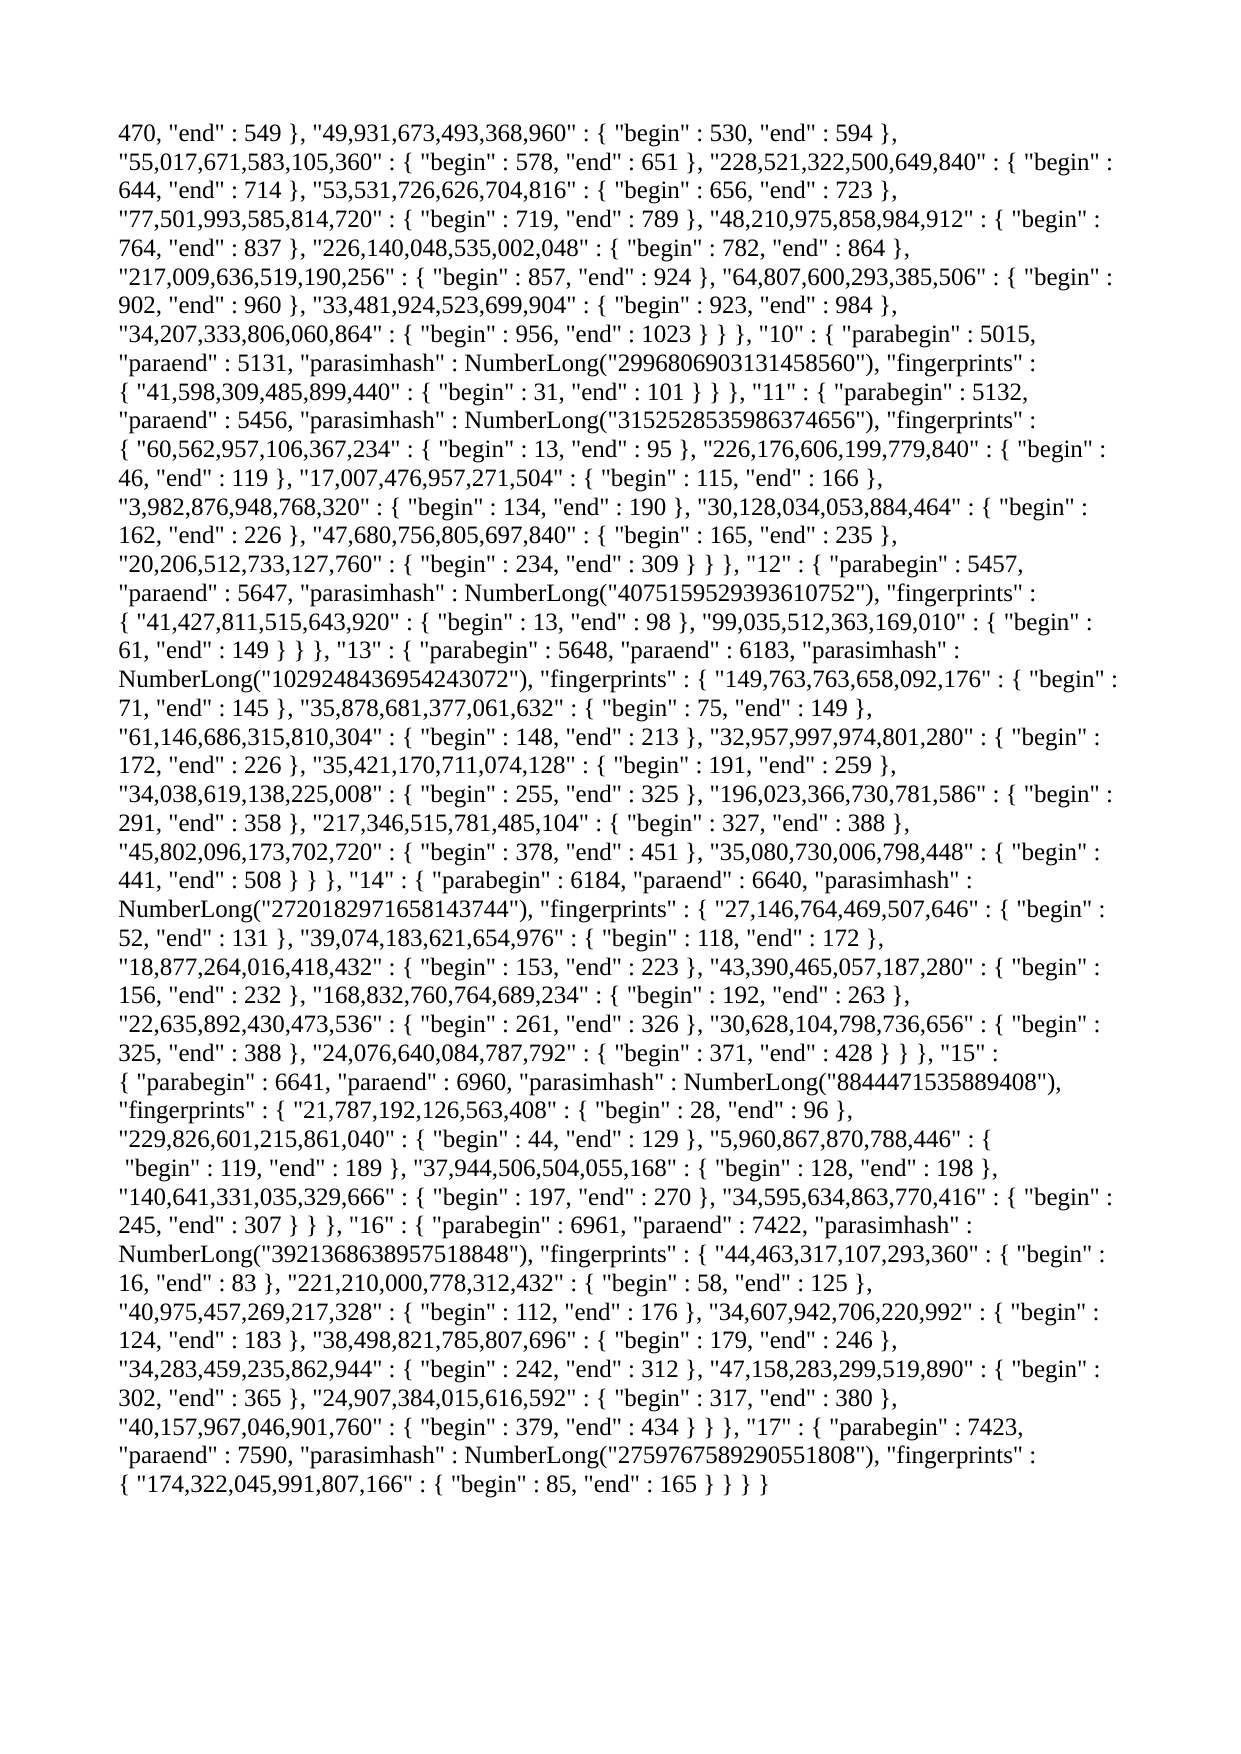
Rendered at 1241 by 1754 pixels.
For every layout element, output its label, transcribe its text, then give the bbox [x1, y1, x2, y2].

text "begin" : 119, "end" : 189 }, "37,944,506,504,055,168" : { "begin" : 128, "end" : 198 }, "140,641,331,035,329,666" : { "begin" : 197, "end" : 270 }, "34,595,634,863,770,416" : { "begin" : 245, "end" : 307 } } }, "16" : { "parabegin" : 6961, "paraend" : 7422, "parasimhash" : NumberLong("3921368638957518848"), "fingerprints" : { "44,463,317,107,293,360" : { "begin" : 16, "end" : 83 }, "221,210,000,778,312,432" : { "begin" : 58, "end" : 125 }, "40,975,457,269,217,328" : { "begin" : 112, "end" : 176 }, "34,607,942,706,220,992" : { "begin" : 124, "end" : 183 }, "38,498,821,785,807,696" : { "begin" : 179, "end" : 246 }, "34,283,459,235,862,944" : { "begin" : 242, "end" : 312 }, "47,158,283,299,519,890" : { "begin" : 302, "end" : 365 }, "24,907,384,015,616,592" : { "begin" : 317, "end" : 380 }, "40,157,967,046,901,760" : { "begin" : 379, "end" : 434 } } }, "17" : { "parabegin" : 7423, "paraend" : 7590, "parasimhash" : NumberLong("2759767589290551808"), "fingerprints" : { "174,322,045,991,807,166" : { "begin" : 85, "end" : 165 } } } } [118, 1153, 1122, 1498]
text 470, "end" : 549 }, "49,931,673,493,368,960" : { "begin" : 530, "end" : 594 }, "55,017,671,583,105,360" : { "begin" : 578, "end" : 651 }, "228,521,322,500,649,840" : { "begin" : 644, "end" : 714 }, "53,531,726,626,704,816" : { "begin" : 656, "end" : 723 }, "77,501,993,585,814,720" : { "begin" : 719, "end" : 789 }, "48,210,975,858,984,912" : { "begin" : 764, "end" : 837 }, "226,140,048,535,002,048" : { "begin" : 782, "end" : 864 }, "217,009,636,519,190,256" : { "begin" : 857, "end" : 924 }, "64,807,600,293,385,506" : { "begin" : 902, "end" : 960 }, "33,481,924,523,699,904" : { "begin" : 923, "end" : 984 }, "34,207,333,806,060,864" : { "begin" : 956, "end" : 1023 } } }, "10" : { "parabegin" : 5015, "paraend" : 5131, "parasimhash" : NumberLong("2996806903131458560"), "fingerprints" : { "41,598,309,485,899,440" : { "begin" : 31, "end" : 101 } } }, "11" : { "parabegin" : 5132, "paraend" : 5456, "parasimhash" : NumberLong("3152528535986374656"), "fingerprints" : { "60,562,957,106,367,234" : { "begin" : 13, "end" : 95 }, "226,176,606,199,779,840" : { "begin" : 46, "end" : 119 }, "17,007,476,957,271,504" : { "begin" : 115, "end" : 166 }, "3,982,876,948,768,320" : { "begin" : 134, "end" : 190 }, "30,128,034,053,884,464" : { "begin" : 162, "end" : 226 }, "47,680,756,805,697,840" : { "begin" : 165, "end" : 235 }, "20,206,512,733,127,760" : { "begin" : 234, "end" : 309 } } }, "12" : { "parabegin" : 5457, "paraend" : 5647, "parasimhash" : NumberLong("4075159529393610752"), "fingerprints" : { "41,427,811,515,643,920" : { "begin" : 13, "end" : 98 }, "99,035,512,363,169,010" : { "begin" : 61, "end" : 149 } } }, "13" : { "parabegin" : 5648, "paraend" : 6183, "parasimhash" : NumberLong("1029248436954243072"), "fingerprints" : { "149,763,763,658,092,176" : { "begin" : 71, "end" : 145 }, "35,878,681,377,061,632" : { "begin" : 75, "end" : 149 }, "61,146,686,315,810,304" : { "begin" : 148, "end" : 213 }, "32,957,997,974,801,280" : { "begin" : 172, "end" : 226 }, "35,421,170,711,074,128" : { "begin" : 191, "end" : 259 }, "34,038,619,138,225,008" : { "begin" : 255, "end" : 325 }, "196,023,366,730,781,586" : { "begin" : 291, "end" : 358 }, "217,346,515,781,485,104" : { "begin" : 327, "end" : 388 }, "45,802,096,173,702,720" : { "begin" : 378, "end" : 451 }, "35,080,730,006,798,448" : { "begin" : 441, "end" : 508 } } }, "14" : { "parabegin" : 6184, "paraend" : 6640, "parasimhash" : NumberLong("2720182971658143744"), "fingerprints" : { "27,146,764,469,507,646" : { "begin" : 52, "end" : 131 }, "39,074,183,621,654,976" : { "begin" : 118, "end" : 172 }, "18,877,264,016,418,432" : { "begin" : 153, "end" : 223 }, "43,390,465,057,187,280" : { "begin" : 156, "end" : 232 }, "168,832,760,764,689,234" : { "begin" : 192, "end" : 263 }, "22,635,892,430,473,536" : { "begin" : 261, "end" : 326 }, "30,628,104,798,736,656" : { "begin" : 325, "end" : 388 }, "24,076,640,084,787,792" : { "begin" : 371, "end" : 428 } } }, "15" : { "parabegin" : 6641, "paraend" : 6960, "parasimhash" : NumberLong("8844471535889408"), "fingerprints" : { "21,787,192,126,563,408" : { "begin" : 28, "end" : 96 }, "229,826,601,215,861,040" : { "begin" : 44, "end" : 129 }, "5,960,867,870,788,446" : { [118, 118, 1122, 1153]
